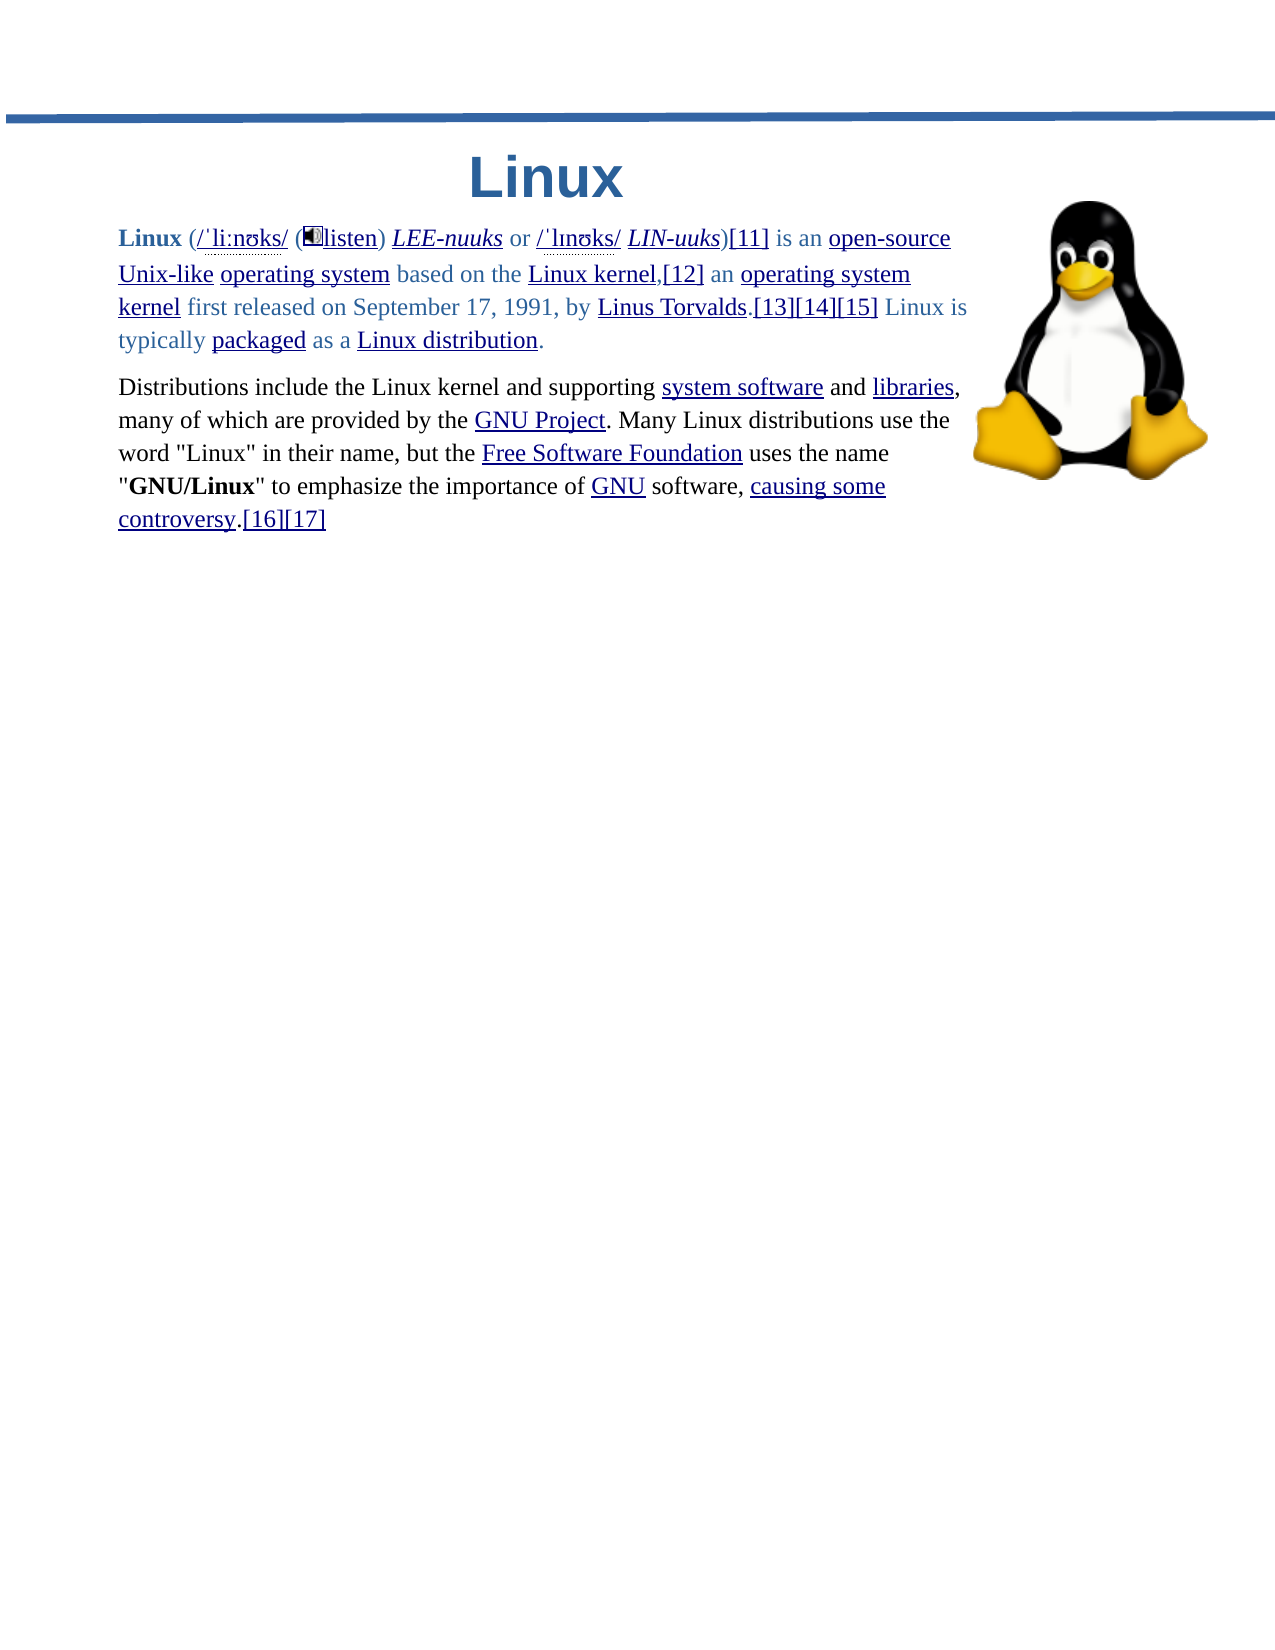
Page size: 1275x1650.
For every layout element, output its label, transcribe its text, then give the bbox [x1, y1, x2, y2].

picture [305, 227, 322, 244]
text Distributions include the Linux kernel and supporting system software and libraries, many of which are provided by the GNU Project. Many Linux distributions use the word "Linux" in their name, but the Free Software Foundation uses the name "GNU/Linux" to emphasize the importance of GNU software, causing some controversy.[16][17] [118, 372, 1157, 533]
text Linux (/ˈliːnʊks/ (listen) LEE-nuuks or /ˈlɪnʊks/ LIN-uuks)[11] is an open-source Unix-like operating system based on the Linux kernel,[12] an operating system kernel first released on September 17, 1991, by Linus Torvalds.[13][14][15] Linux is typically packaged as a Linux distribution. [118, 223, 973, 353]
title Linux [118, 143, 1157, 210]
picture [973, 201, 1208, 480]
